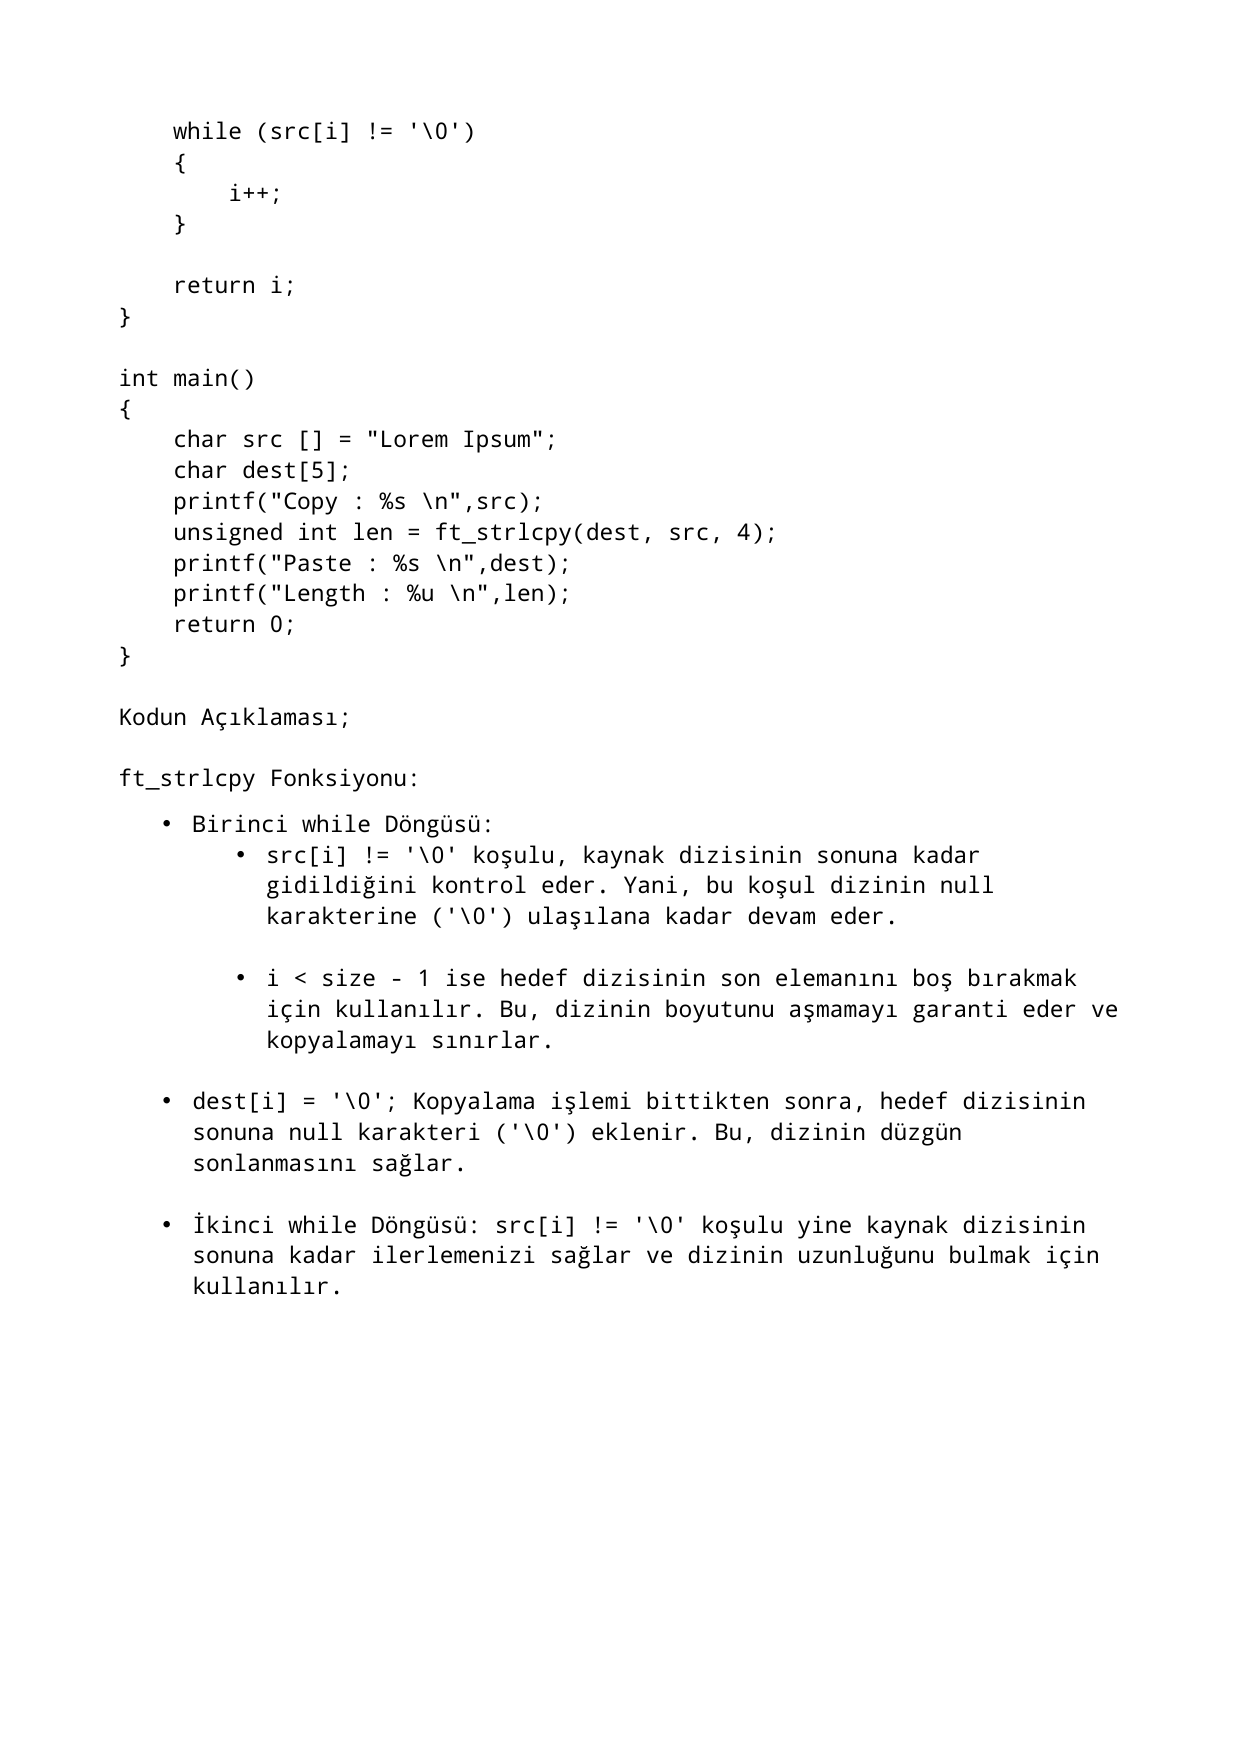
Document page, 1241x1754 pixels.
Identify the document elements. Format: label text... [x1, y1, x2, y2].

text { [118, 396, 1122, 422]
text i++; [118, 180, 1122, 207]
text printf("Length : %u \n",len); [118, 581, 1122, 607]
list Birinci while Döngüsü: [162, 811, 1122, 838]
list İkinci while Döngüsü: src[i] != '\0' koşulu yine kaynak dizisinin sonuna kadar ilerlemenizi sağlar ve dizinin uzunluğunu bulmak için kullanılır. [162, 1212, 1122, 1300]
text int main() [118, 365, 1122, 392]
text while (src[i] != '\0') [118, 118, 1122, 145]
text char src [] = "Lorem Ipsum"; [118, 426, 1122, 453]
text ft_strlcpy Fonksiyonu: [118, 766, 1122, 792]
text { [118, 149, 1122, 176]
text printf("Paste : %s \n",dest); [118, 550, 1122, 577]
text Kodun Açıklaması; [118, 704, 1122, 731]
text } [118, 303, 1122, 330]
list i < size - 1 ise hedef dizisinin son elemanını boş bırakmak için kullanılır. Bu, dizinin boyutunu aşmamayı garanti eder ve kopyalamayı sınırlar. [236, 965, 1122, 1054]
list src[i] != '\0' koşulu, kaynak dizisinin sonuna kadar gidildiğini kontrol eder. Yani, bu koşul dizinin null karakterine ('\0') ulaşılana kadar devam eder. [236, 842, 1122, 930]
text printf("Copy : %s \n",src); [118, 488, 1122, 515]
list dest[i] = '\0'; Kopyalama işlemi bittikten sonra, hedef dizisinin sonuna null karakteri ('\0') eklenir. Bu, dizinin düzgün sonlanmasını sağlar. [162, 1088, 1122, 1177]
text unsigned int len = ft_strlcpy(dest, src, 4); [118, 519, 1122, 546]
text return 0; [118, 611, 1122, 638]
text } [118, 642, 1122, 669]
text char dest[5]; [118, 457, 1122, 484]
text } [118, 211, 1122, 237]
text return i; [118, 272, 1122, 299]
